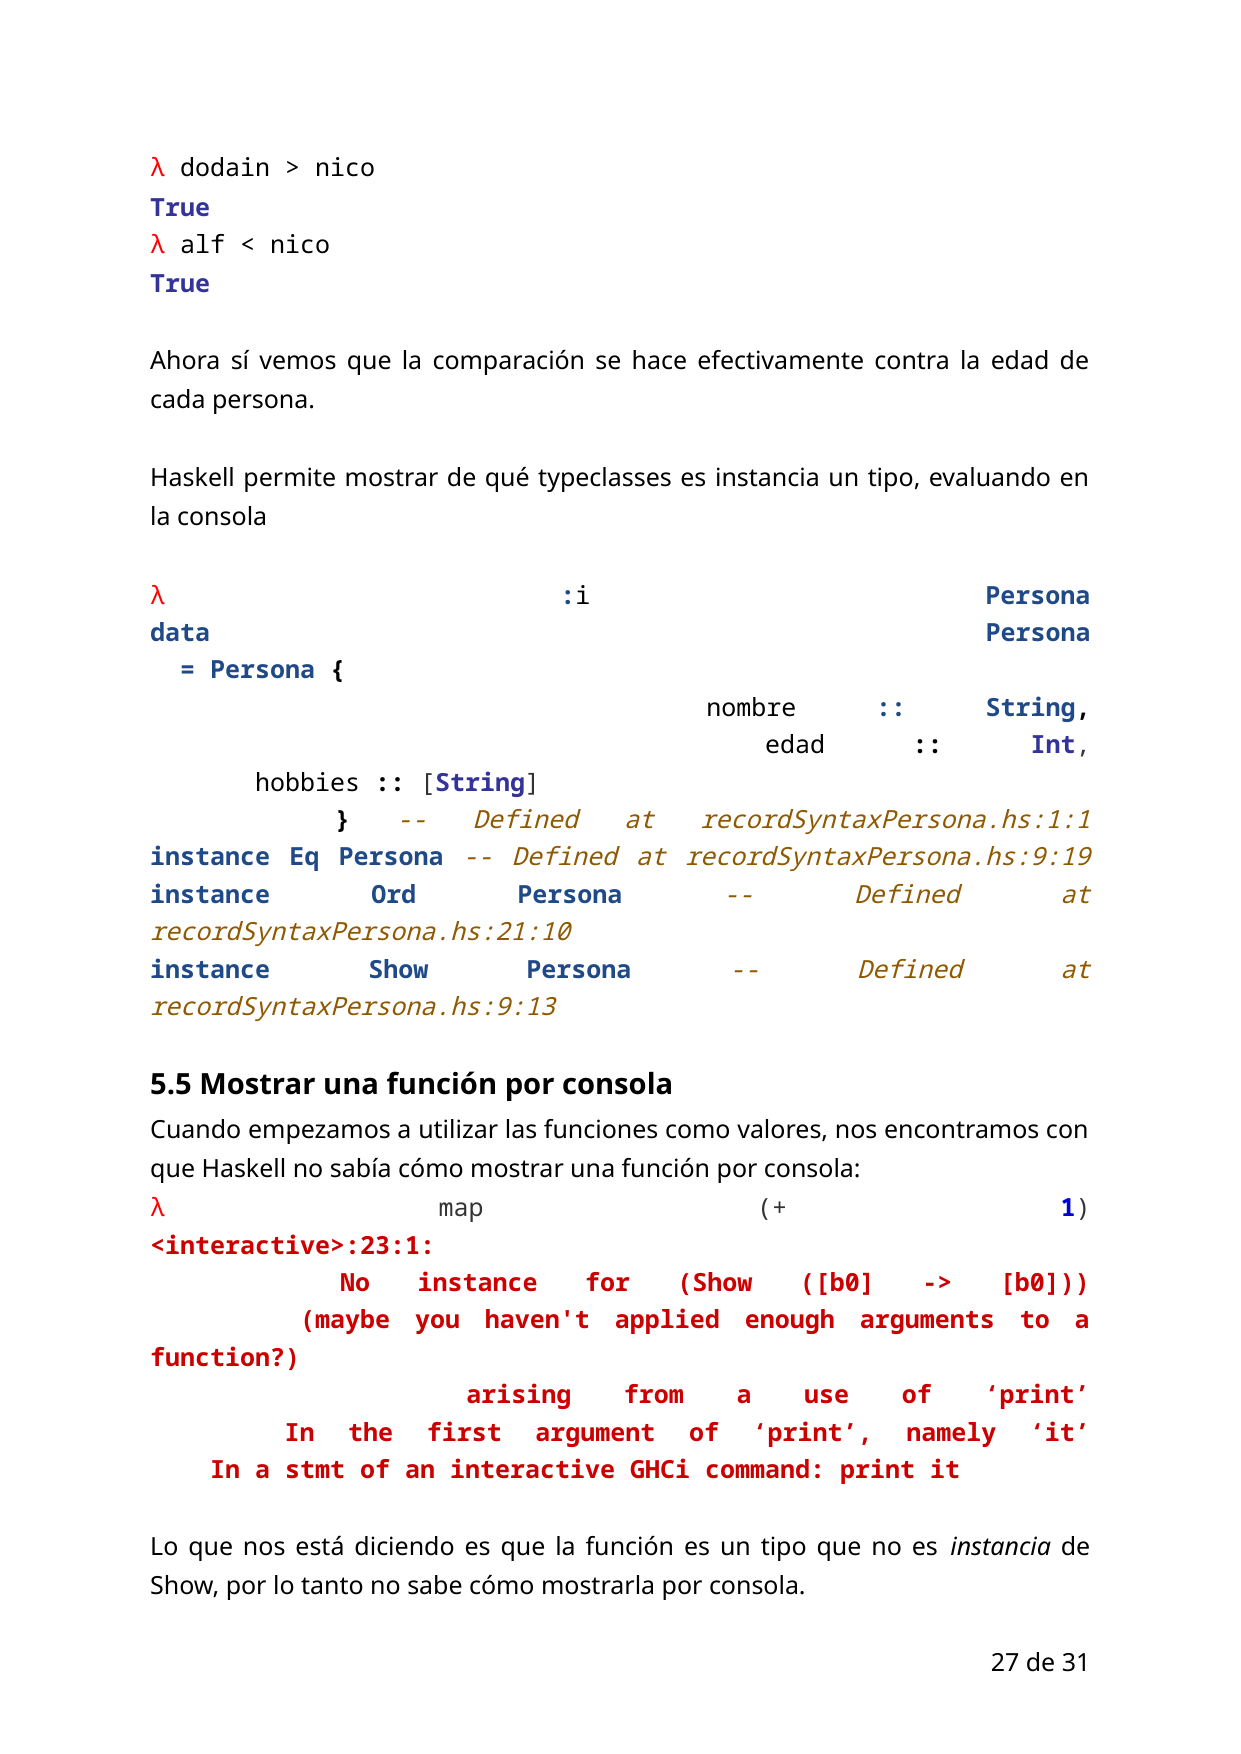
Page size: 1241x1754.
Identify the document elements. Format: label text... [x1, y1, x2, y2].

text λ dodain > nico [150, 150, 1090, 184]
text λ alf < nico [150, 227, 1090, 261]
text λ :i Persona data Persona = Persona { [150, 577, 1090, 686]
subtitle 5.5 Mostrar una función por consola [150, 1063, 1090, 1103]
text } -- Defined at recordSyntaxPersona.hs:1:1 instance Eq Persona -- Defined at recordSyntaxPersona.hs:9:19 instance Ord Persona -- Defined at recordSyntaxPersona.hs:21:10 instance Show Persona -- Defined at recordSyntaxPersona.hs:9:13 [150, 802, 1090, 1023]
text Cuando empezamos a utilizar las funciones como valores, nos encontramos con que Haskell no sabía cómo mostrar una función por consola: [150, 1112, 1090, 1185]
text True [150, 266, 1090, 300]
text Lo que nos está diciendo es que la función es un tipo que no es instancia de Show, por lo tanto no sabe cómo mostrarla por consola. [150, 1528, 1090, 1601]
text True [150, 189, 1090, 223]
text Haskell permite mostrar de qué typeclasses es instancia un tipo, evaluando en la consola [150, 460, 1090, 533]
text λ map (+ 1) <interactive>:23:1: No instance for (Show ([b0] -> [b0])) (maybe you haven't applied enough arguments to a function?) arising from a use of ‘print’ In the first argument of ‘print’, namely ‘it’ In a stmt of an interactive GHCi command: print it [150, 1190, 1090, 1486]
text nombre :: String, edad :: Int, hobbies :: [String] [150, 689, 1090, 798]
text Ahora sí vemos que la comparación se hace efectivamente contra la edad de cada persona. [150, 342, 1090, 416]
